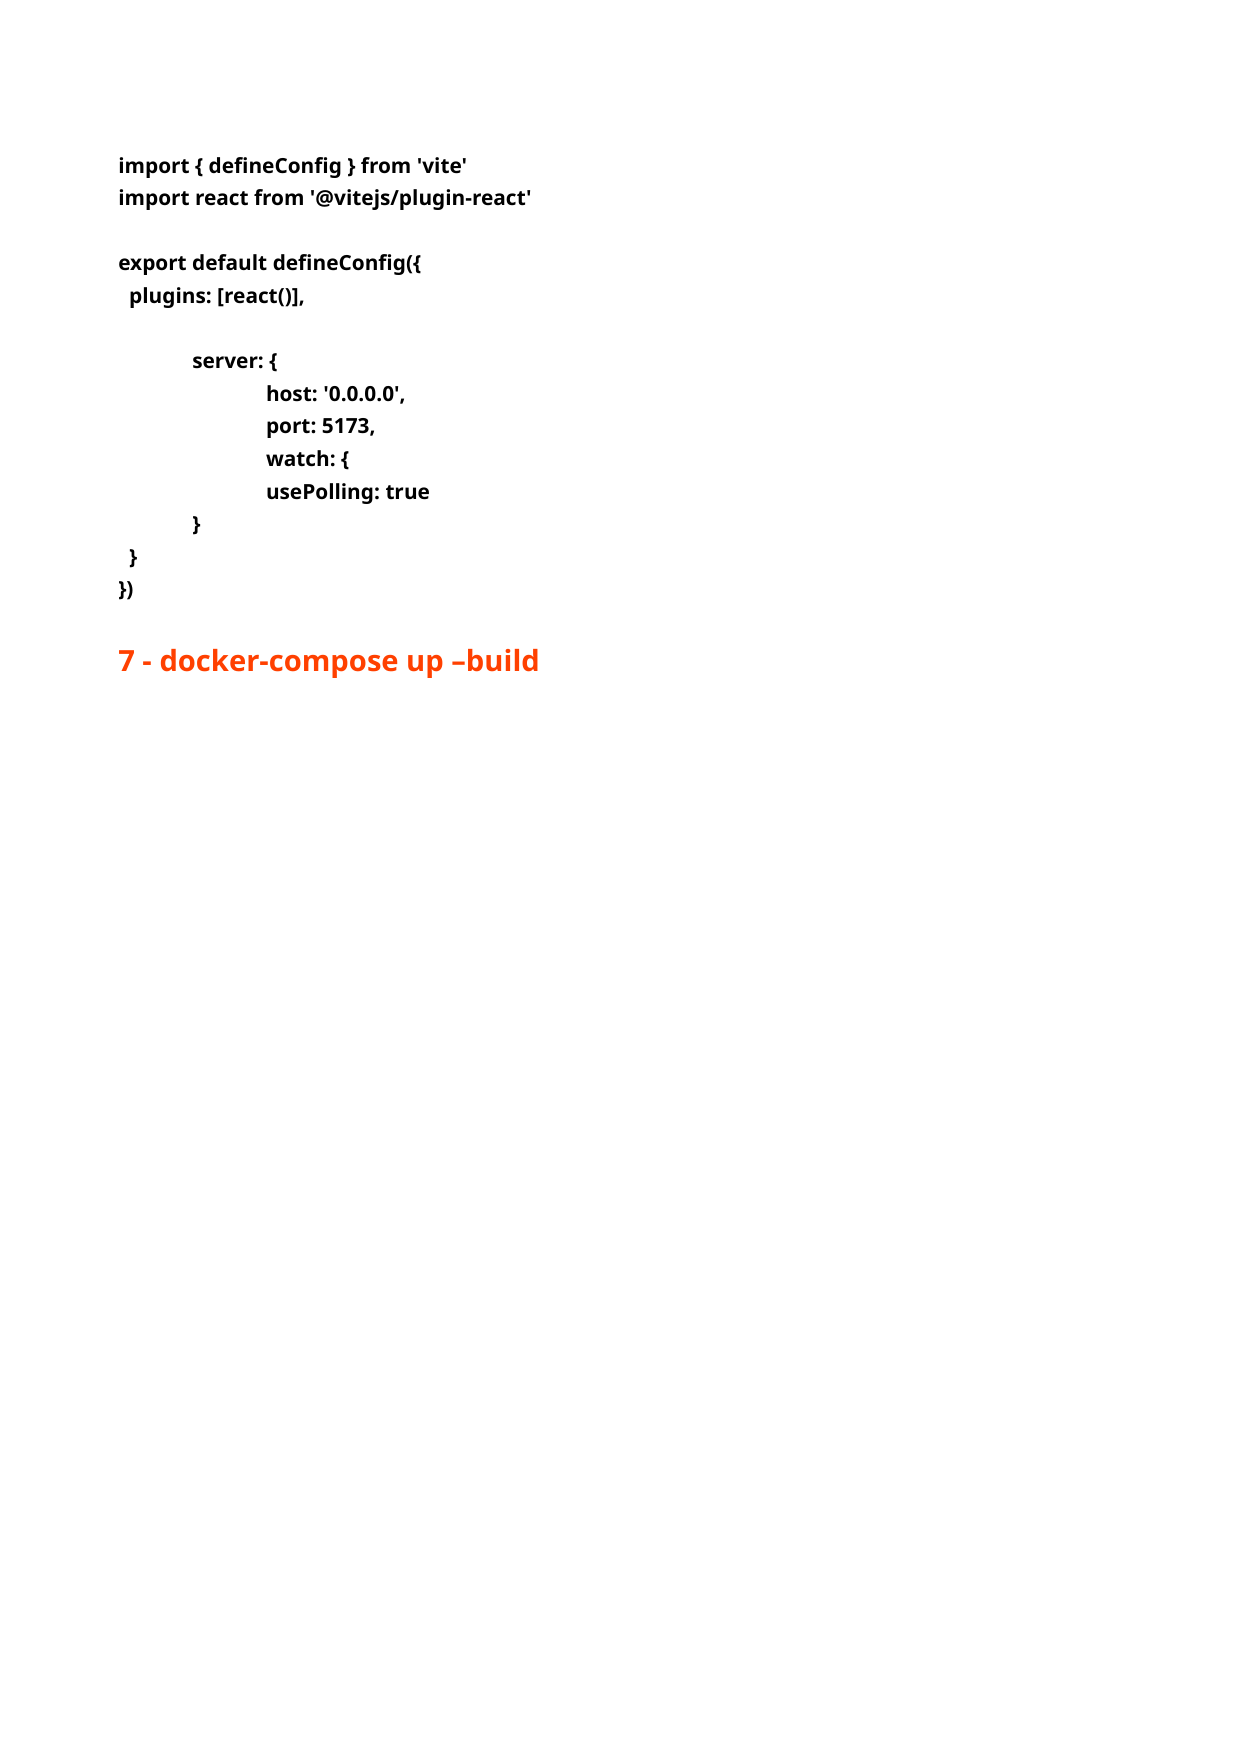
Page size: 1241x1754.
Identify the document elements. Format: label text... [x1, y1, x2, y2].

text export default defineConfig({ [118, 248, 1122, 277]
text import react from '@vitejs/plugin-react' [118, 183, 1122, 212]
text server: { [118, 346, 1122, 375]
text usePolling: true [118, 477, 1122, 505]
text } [118, 542, 1122, 570]
text }) [118, 574, 1122, 636]
text watch: { [118, 444, 1122, 473]
text port: 5173, [118, 412, 1122, 440]
text plugins: [react()], [118, 281, 1122, 309]
text host: '0.0.0.0', [118, 379, 1122, 407]
text import { defineConfig } from 'vite' [118, 118, 1122, 179]
text 7 - docker-compose up –build [118, 640, 1122, 680]
text } [118, 509, 1122, 538]
